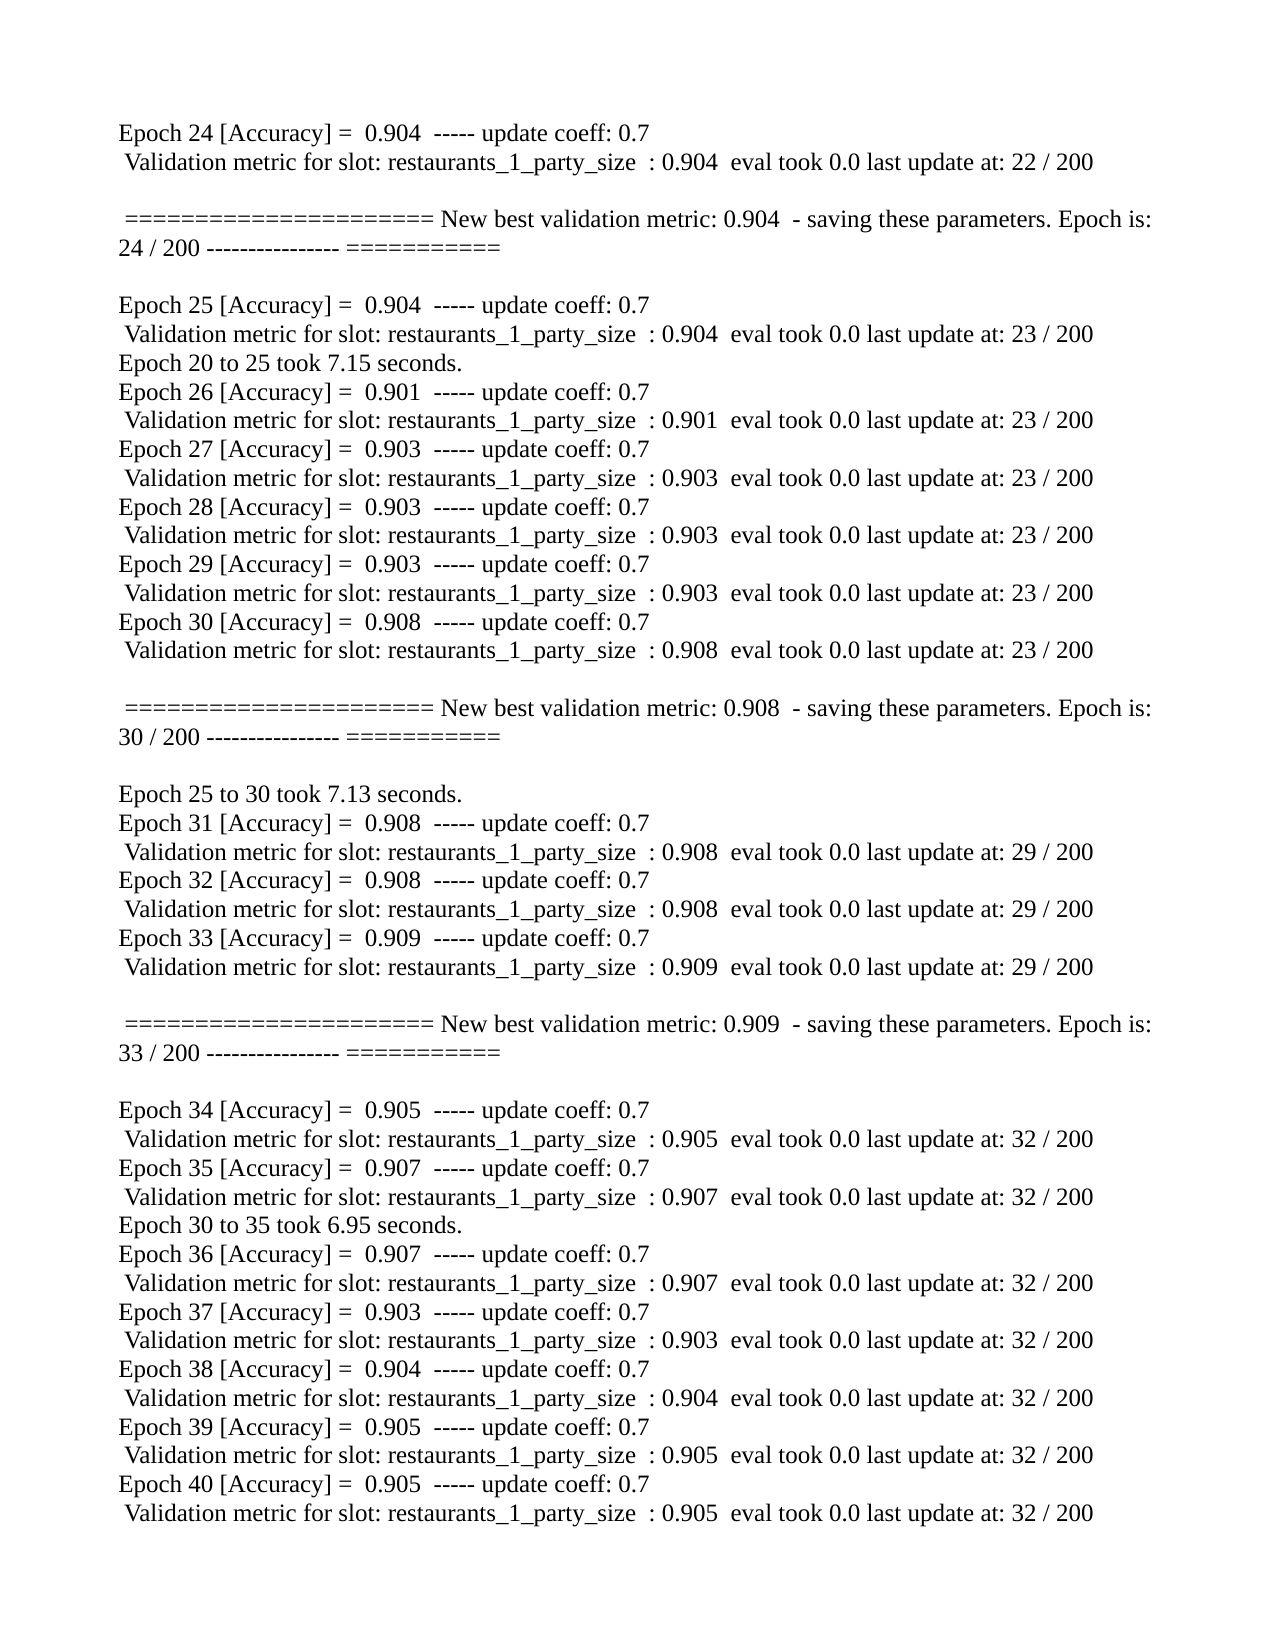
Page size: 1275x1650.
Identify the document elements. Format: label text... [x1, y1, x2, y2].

text Validation metric for slot: restaurants_1_party_size : 0.908 eval took 0.0 last update at: 29 / 200 [118, 837, 1157, 866]
text Epoch 33 [Accuracy] = 0.909 ----- update coeff: 0.7 [118, 923, 1157, 952]
text Epoch 30 [Accuracy] = 0.908 ----- update coeff: 0.7 [118, 607, 1157, 636]
text Epoch 32 [Accuracy] = 0.908 ----- update coeff: 0.7 [118, 866, 1157, 894]
text Validation metric for slot: restaurants_1_party_size : 0.903 eval took 0.0 last update at: 23 / 200 [118, 578, 1157, 607]
text Epoch 24 [Accuracy] = 0.904 ----- update coeff: 0.7 [118, 118, 1157, 147]
text Validation metric for slot: restaurants_1_party_size : 0.901 eval took 0.0 last update at: 23 / 200 [118, 406, 1157, 434]
text Epoch 25 to 30 took 7.13 seconds. [118, 779, 1157, 808]
text Validation metric for slot: restaurants_1_party_size : 0.904 eval took 0.0 last update at: 22 / 200 [118, 147, 1157, 176]
text Validation metric for slot: restaurants_1_party_size : 0.904 eval took 0.0 last update at: 23 / 200 [118, 319, 1157, 348]
text Epoch 26 [Accuracy] = 0.901 ----- update coeff: 0.7 [118, 377, 1157, 406]
text Epoch 38 [Accuracy] = 0.904 ----- update coeff: 0.7 [118, 1354, 1157, 1383]
text Epoch 34 [Accuracy] = 0.905 ----- update coeff: 0.7 [118, 1096, 1157, 1124]
text Validation metric for slot: restaurants_1_party_size : 0.903 eval took 0.0 last update at: 23 / 200 [118, 463, 1157, 492]
text Validation metric for slot: restaurants_1_party_size : 0.908 eval took 0.0 last update at: 23 / 200 [118, 636, 1157, 664]
text ====================== New best validation metric: 0.909 - saving these parameters. Epoch is: 33 / 200 ---------------- =========== [118, 1009, 1157, 1067]
text Epoch 39 [Accuracy] = 0.905 ----- update coeff: 0.7 [118, 1412, 1157, 1441]
text Epoch 25 [Accuracy] = 0.904 ----- update coeff: 0.7 [118, 291, 1157, 319]
text Validation metric for slot: restaurants_1_party_size : 0.905 eval took 0.0 last update at: 32 / 200 [118, 1441, 1157, 1469]
text Epoch 36 [Accuracy] = 0.907 ----- update coeff: 0.7 [118, 1239, 1157, 1268]
text Validation metric for slot: restaurants_1_party_size : 0.905 eval took 0.0 last update at: 32 / 200 [118, 1124, 1157, 1153]
text Epoch 35 [Accuracy] = 0.907 ----- update coeff: 0.7 [118, 1153, 1157, 1182]
text Validation metric for slot: restaurants_1_party_size : 0.903 eval took 0.0 last update at: 23 / 200 [118, 521, 1157, 549]
text ====================== New best validation metric: 0.908 - saving these parameters. Epoch is: 30 / 200 ---------------- =========== [118, 693, 1157, 751]
text Epoch 20 to 25 took 7.15 seconds. [118, 348, 1157, 377]
text ====================== New best validation metric: 0.904 - saving these parameters. Epoch is: 24 / 200 ---------------- =========== [118, 204, 1157, 262]
text Validation metric for slot: restaurants_1_party_size : 0.908 eval took 0.0 last update at: 29 / 200 [118, 894, 1157, 923]
text Epoch 37 [Accuracy] = 0.903 ----- update coeff: 0.7 [118, 1297, 1157, 1326]
text Validation metric for slot: restaurants_1_party_size : 0.907 eval took 0.0 last update at: 32 / 200 [118, 1182, 1157, 1211]
text Validation metric for slot: restaurants_1_party_size : 0.905 eval took 0.0 last update at: 32 / 200 [118, 1498, 1157, 1527]
text Epoch 40 [Accuracy] = 0.905 ----- update coeff: 0.7 [118, 1469, 1157, 1498]
text Validation metric for slot: restaurants_1_party_size : 0.907 eval took 0.0 last update at: 32 / 200 [118, 1268, 1157, 1297]
text Epoch 28 [Accuracy] = 0.903 ----- update coeff: 0.7 [118, 492, 1157, 521]
text Epoch 30 to 35 took 6.95 seconds. [118, 1211, 1157, 1239]
text Epoch 27 [Accuracy] = 0.903 ----- update coeff: 0.7 [118, 434, 1157, 463]
text Validation metric for slot: restaurants_1_party_size : 0.909 eval took 0.0 last update at: 29 / 200 [118, 952, 1157, 981]
text Epoch 29 [Accuracy] = 0.903 ----- update coeff: 0.7 [118, 549, 1157, 578]
text Validation metric for slot: restaurants_1_party_size : 0.904 eval took 0.0 last update at: 32 / 200 [118, 1383, 1157, 1412]
text Epoch 31 [Accuracy] = 0.908 ----- update coeff: 0.7 [118, 808, 1157, 837]
text Validation metric for slot: restaurants_1_party_size : 0.903 eval took 0.0 last update at: 32 / 200 [118, 1326, 1157, 1354]
